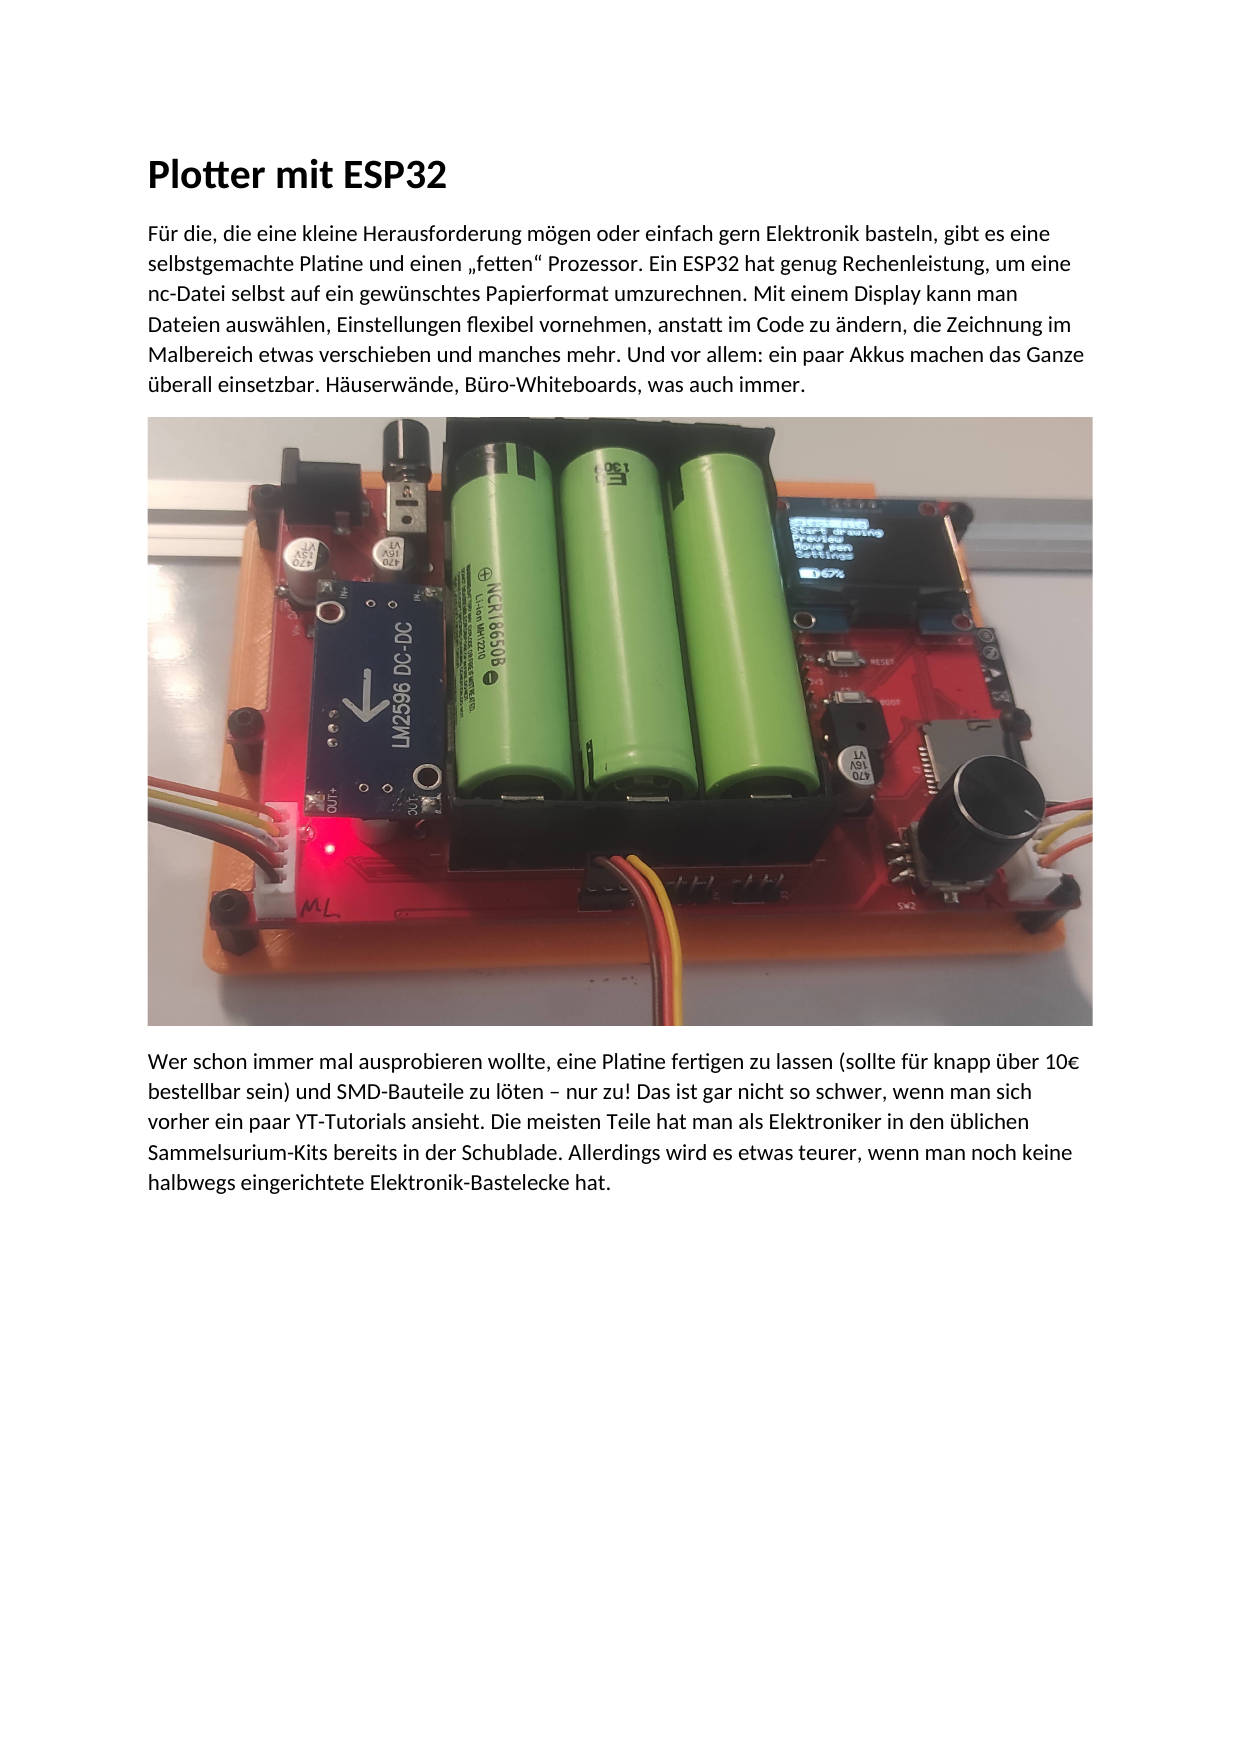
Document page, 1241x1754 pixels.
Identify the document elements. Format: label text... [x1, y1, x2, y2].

text Wer schon immer mal ausprobieren wollte, eine Platine fertigen zu lassen (sollte für knapp über 10€ bestellbar sein) und SMD-Bauteile zu löten – nur zu! Das ist gar nicht so schwer, wenn man sich vorher ein paar YT-Tutorials ansieht. Die meisten Teile hat man als Elektroniker in den üblichen Sammelsurium-Kits bereits in der Schublade. Allerdings wird es etwas teurer, wenn man noch keine halbwegs eingerichtete Elektronik-Bastelecke hat. [148, 1026, 1093, 1196]
text Für die, die eine kleine Herausforderung mögen oder einfach gern Elektronik basteln, gibt es eine selbstgemachte Platine und einen „fetten“ Prozessor. Ein ESP32 hat genug Rechenleistung, um eine nc-Datei selbst auf ein gewünschtes Papierformat umzurechnen. Mit einem Display kann man Dateien auswählen, Einstellungen flexibel vornehmen, anstatt im Code zu ändern, die Zeichnung im Malbereich etwas verschieben und manches mehr. Und vor allem: ein paar Akkus machen das Ganze überall einsetzbar. Häuserwände, Büro-Whiteboards, was auch immer. [148, 219, 1093, 398]
picture [147, 417, 1093, 1026]
text Plotter mit ESP32 [148, 148, 1093, 198]
